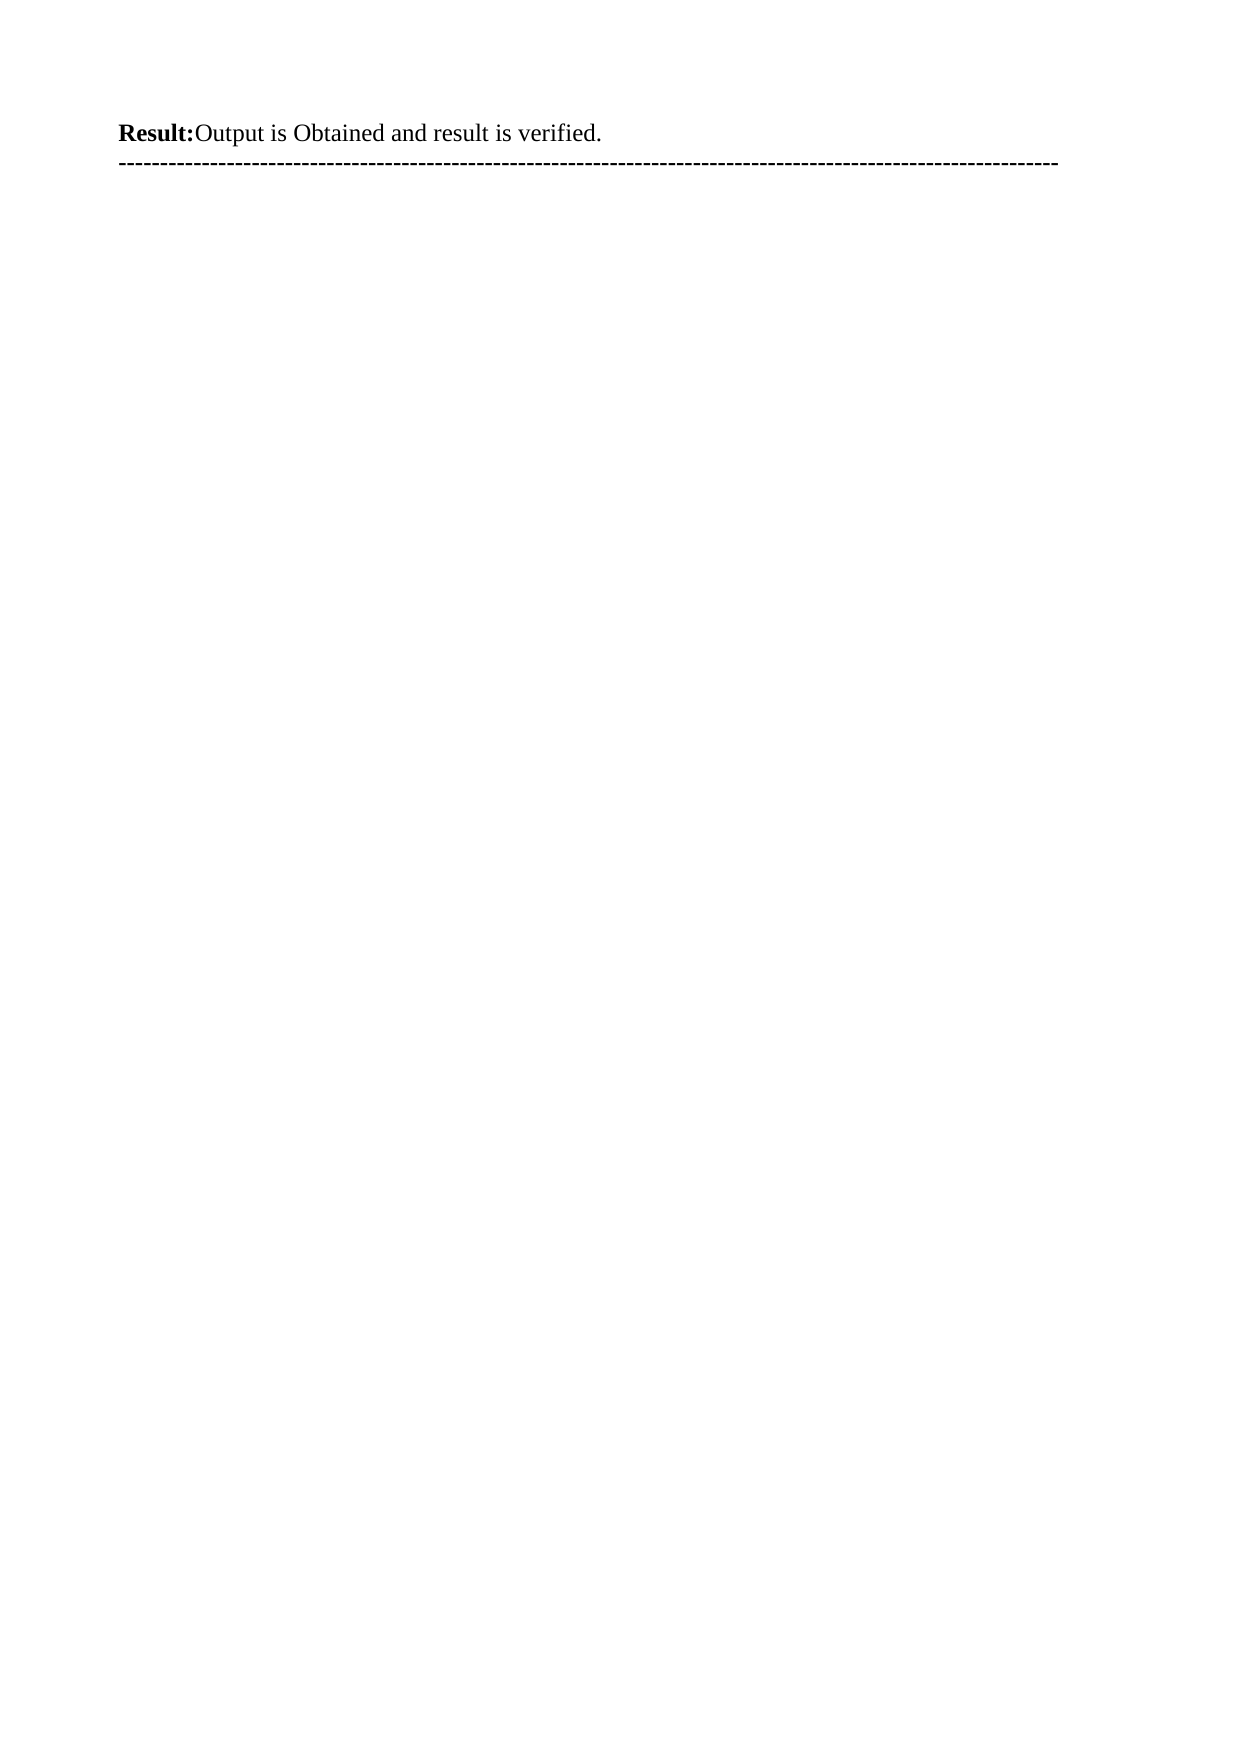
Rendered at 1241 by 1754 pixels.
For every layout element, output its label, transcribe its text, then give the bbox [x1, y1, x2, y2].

text ----------------------------------------------------------------------------------------------------------------- [118, 147, 1122, 176]
text Result:Output is Obtained and result is verified. [118, 118, 1122, 147]
